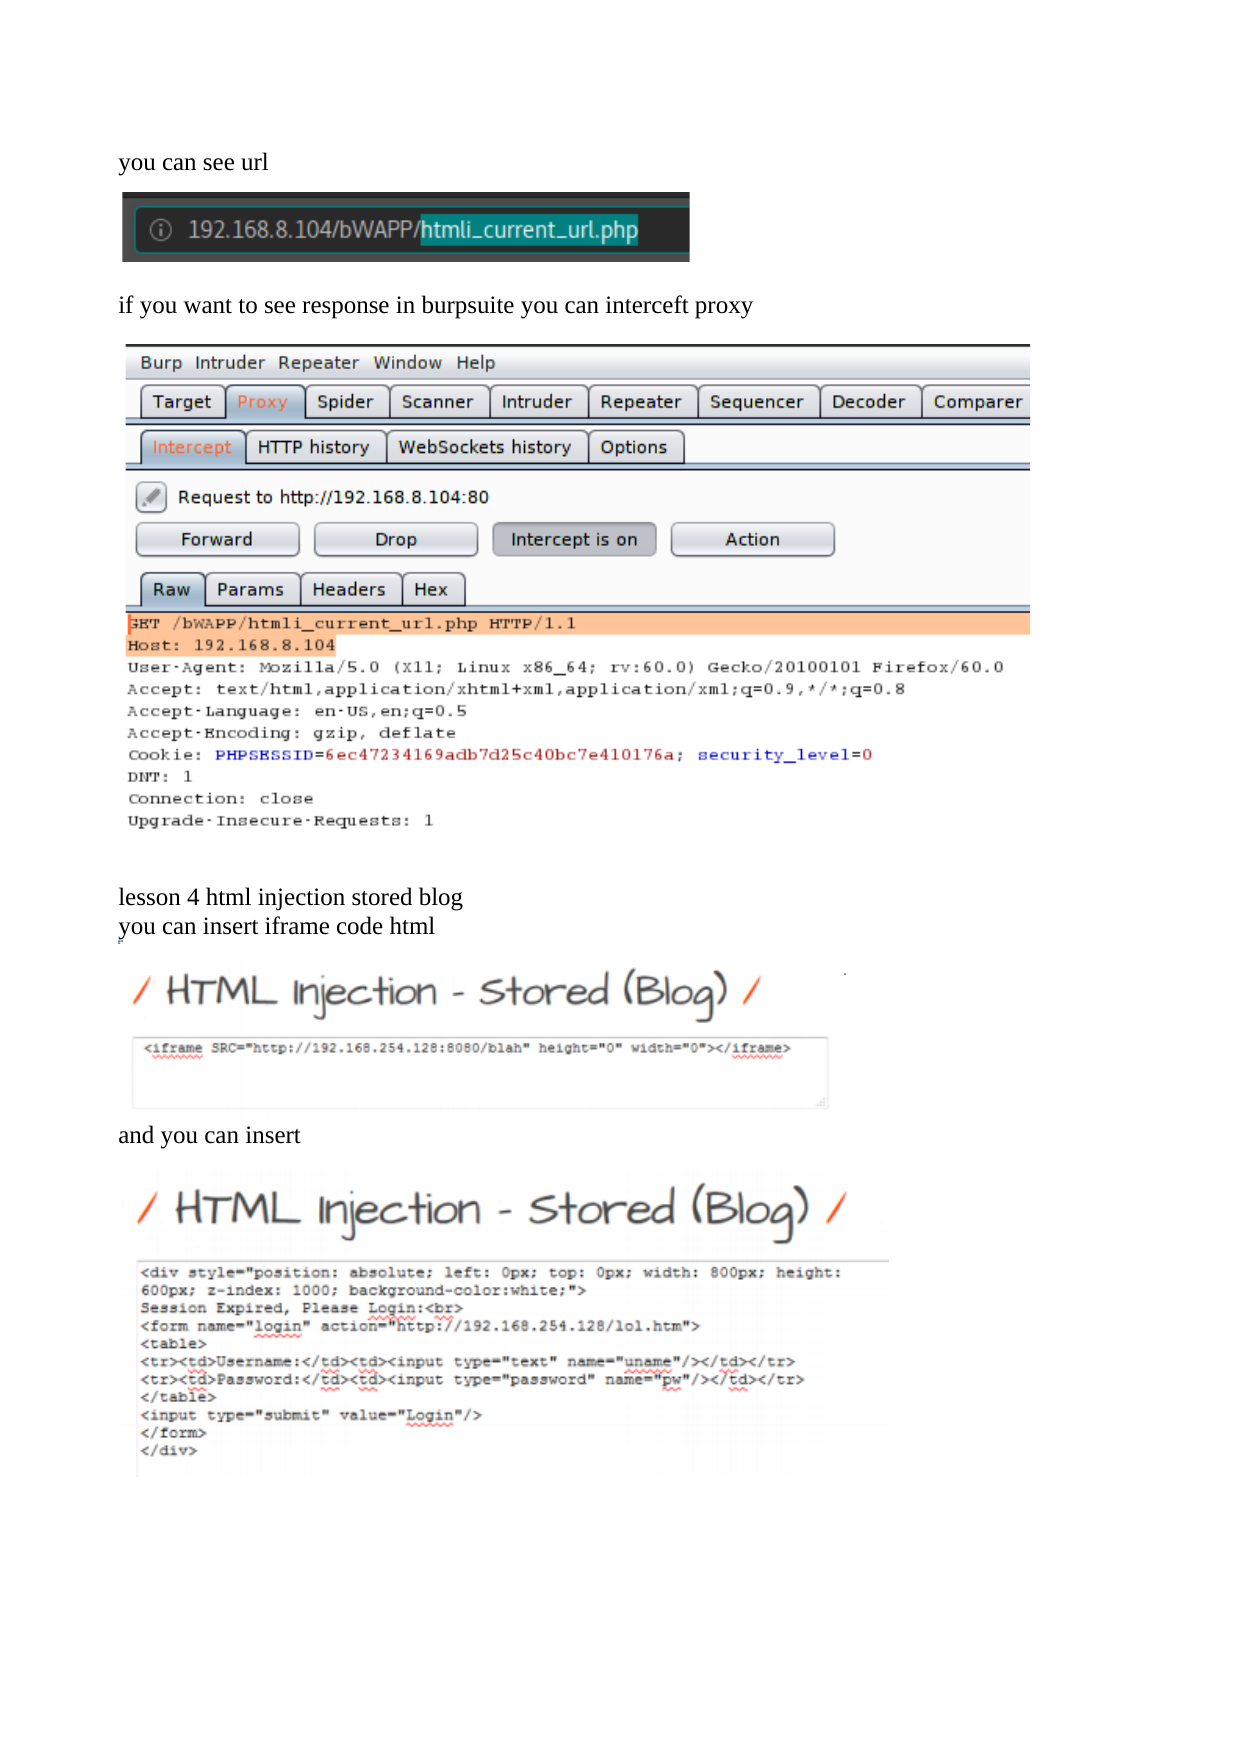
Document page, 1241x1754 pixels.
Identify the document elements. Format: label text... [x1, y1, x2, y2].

text and you can insert [118, 1120, 1122, 1148]
picture [113, 1167, 889, 1477]
picture [121, 960, 844, 1119]
text you can see url [118, 147, 1122, 176]
picture [125, 344, 1031, 854]
text lesson 4 html injection stored blog you can insert iframe code html [118, 882, 1122, 940]
picture [122, 192, 690, 262]
text if you want to see response in burpsuite you can interceft proxy [118, 291, 1122, 319]
